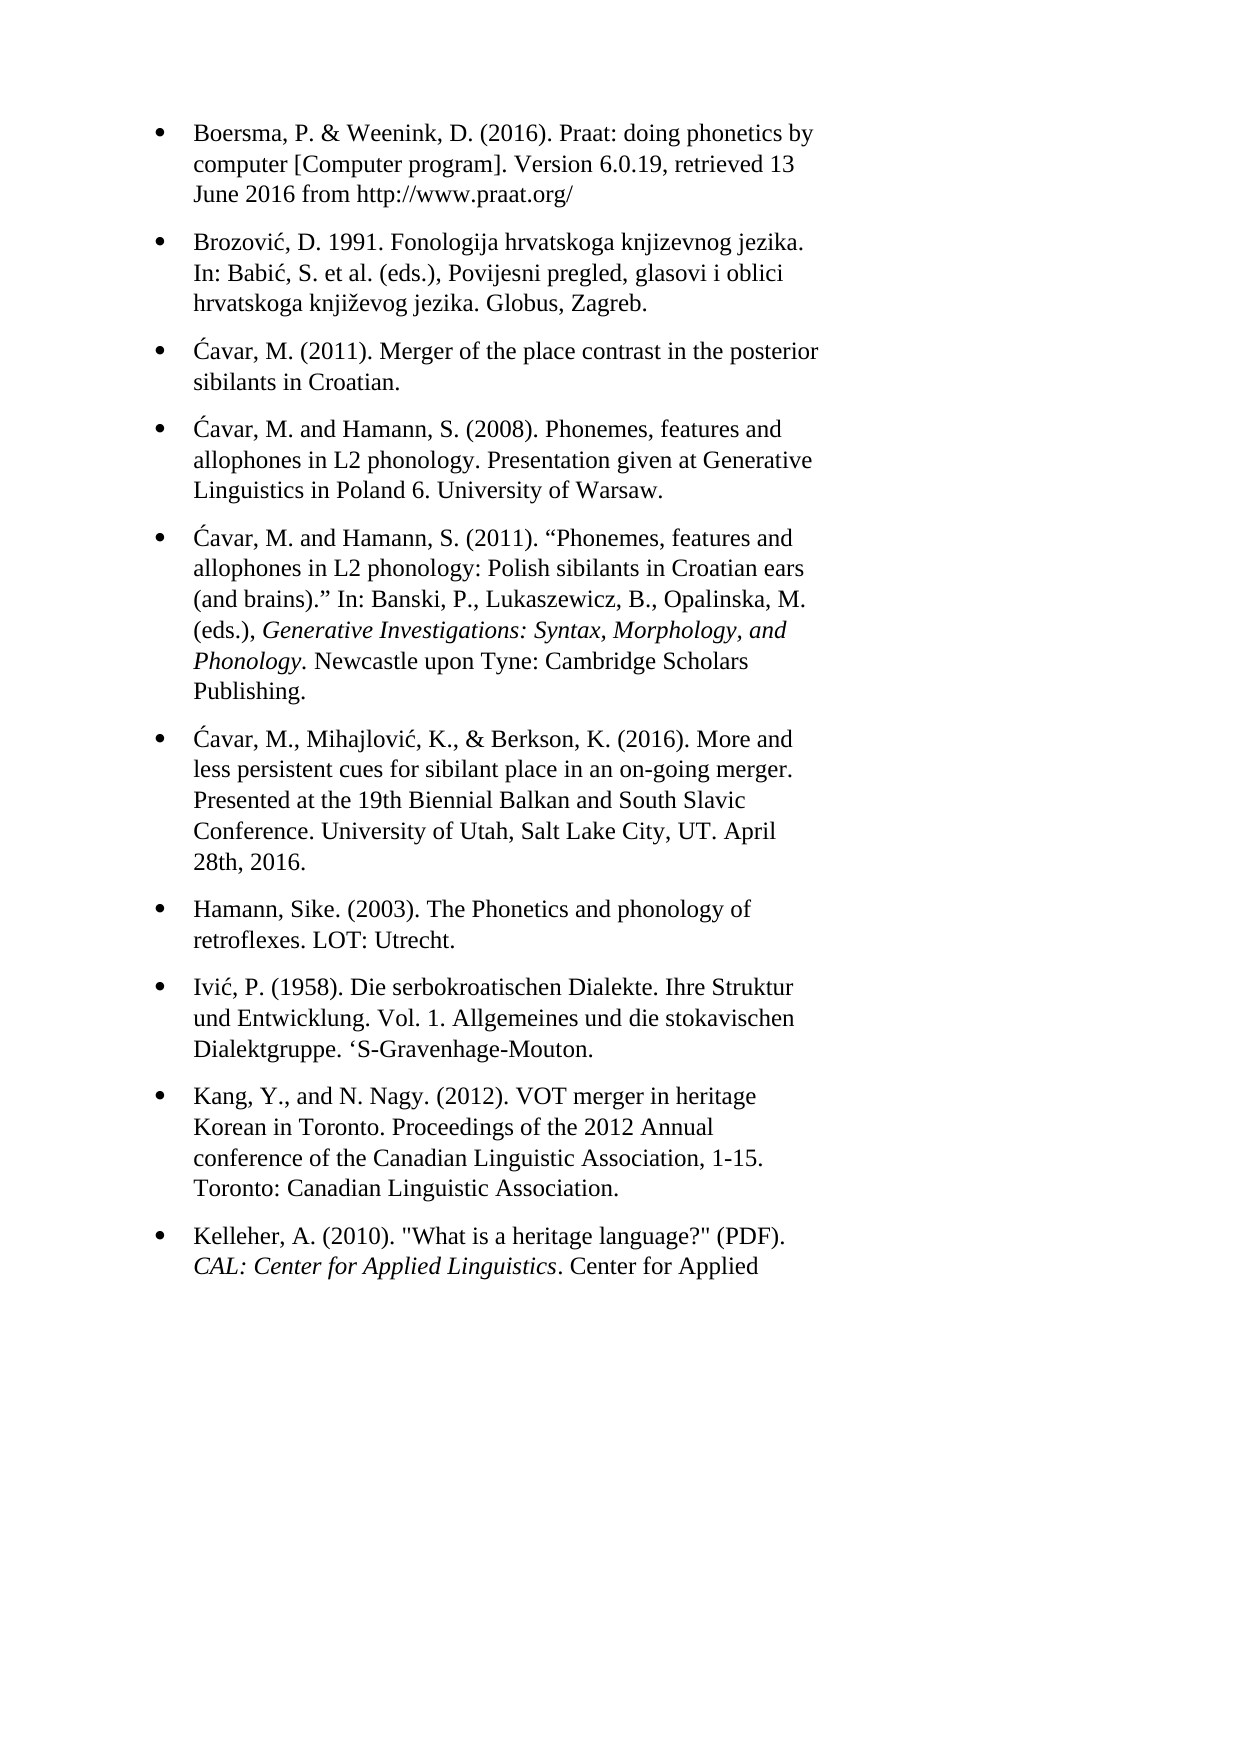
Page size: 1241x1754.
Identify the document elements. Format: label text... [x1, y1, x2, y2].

list Ivić, P. (1958). Die serbokroatischen Dialekte. Ihre Struktur und Entwicklung. Vol. 1. Allgemeines und die stokavischen Dialektgruppe. ‘S-Gravenhage-Mouton. [156, 972, 827, 1062]
list Ćavar, M. and Hamann, S. (2008). Phonemes, features and allophones in L2 phonology. Presentation given at Generative Linguistics in Poland 6. University of Warsaw. [156, 414, 827, 504]
list Ćavar, M. (2011). Merger of the place contrast in the posterior sibilants in Croatian. [156, 336, 827, 395]
list Kelleher, A. (2010). "What is a heritage language?" (PDF). CAL: Center for Applied Linguistics. Center for Applied [156, 1221, 827, 1280]
list Kang, Y., and N. Nagy. (2012). VOT merger in heritage Korean in Toronto. Proceedings of the 2012 Annual conference of the Canadian Linguistic Association, 1-15. Toronto: Canadian Linguistic Association. [156, 1081, 827, 1202]
list Ćavar, M., Mihajlović, K., & Berkson, K. (2016). More and less persistent cues for sibilant place in an on-going merger. Presented at the 19th Biennial Balkan and South Slavic Conference. University of Utah, Salt Lake City, UT. April 28th, 2016. [156, 724, 827, 876]
list Hamann, Sike. (2003). The Phonetics and phonology of retroflexes. LOT: Utrecht. [156, 894, 827, 954]
list Boersma, P. & Weenink, D. (2016). Praat: doing phonetics by computer [Computer program]. Version 6.0.19, retrieved 13 June 2016 from http://www.praat.org/ [156, 118, 827, 208]
list Brozović, D. 1991. Fonologija hrvatskoga knjizevnog jezika. In: Babić, S. et al. (eds.), Povijesni pregled, glasovi i oblici hrvatskoga književog jezika. Globus, Zagreb. [156, 227, 827, 317]
list Ćavar, M. and Hamann, S. (2011). “Phonemes, features and allophones in L2 phonology: Polish sibilants in Croatian ears (and brains).” In: Banski, P., Lukaszewicz, B., Opalinska, M. (eds.), Generative Investigations: Syntax, Morphology, and Phonology. Newcastle upon Tyne: Cambridge Scholars Publishing. [156, 523, 827, 705]
